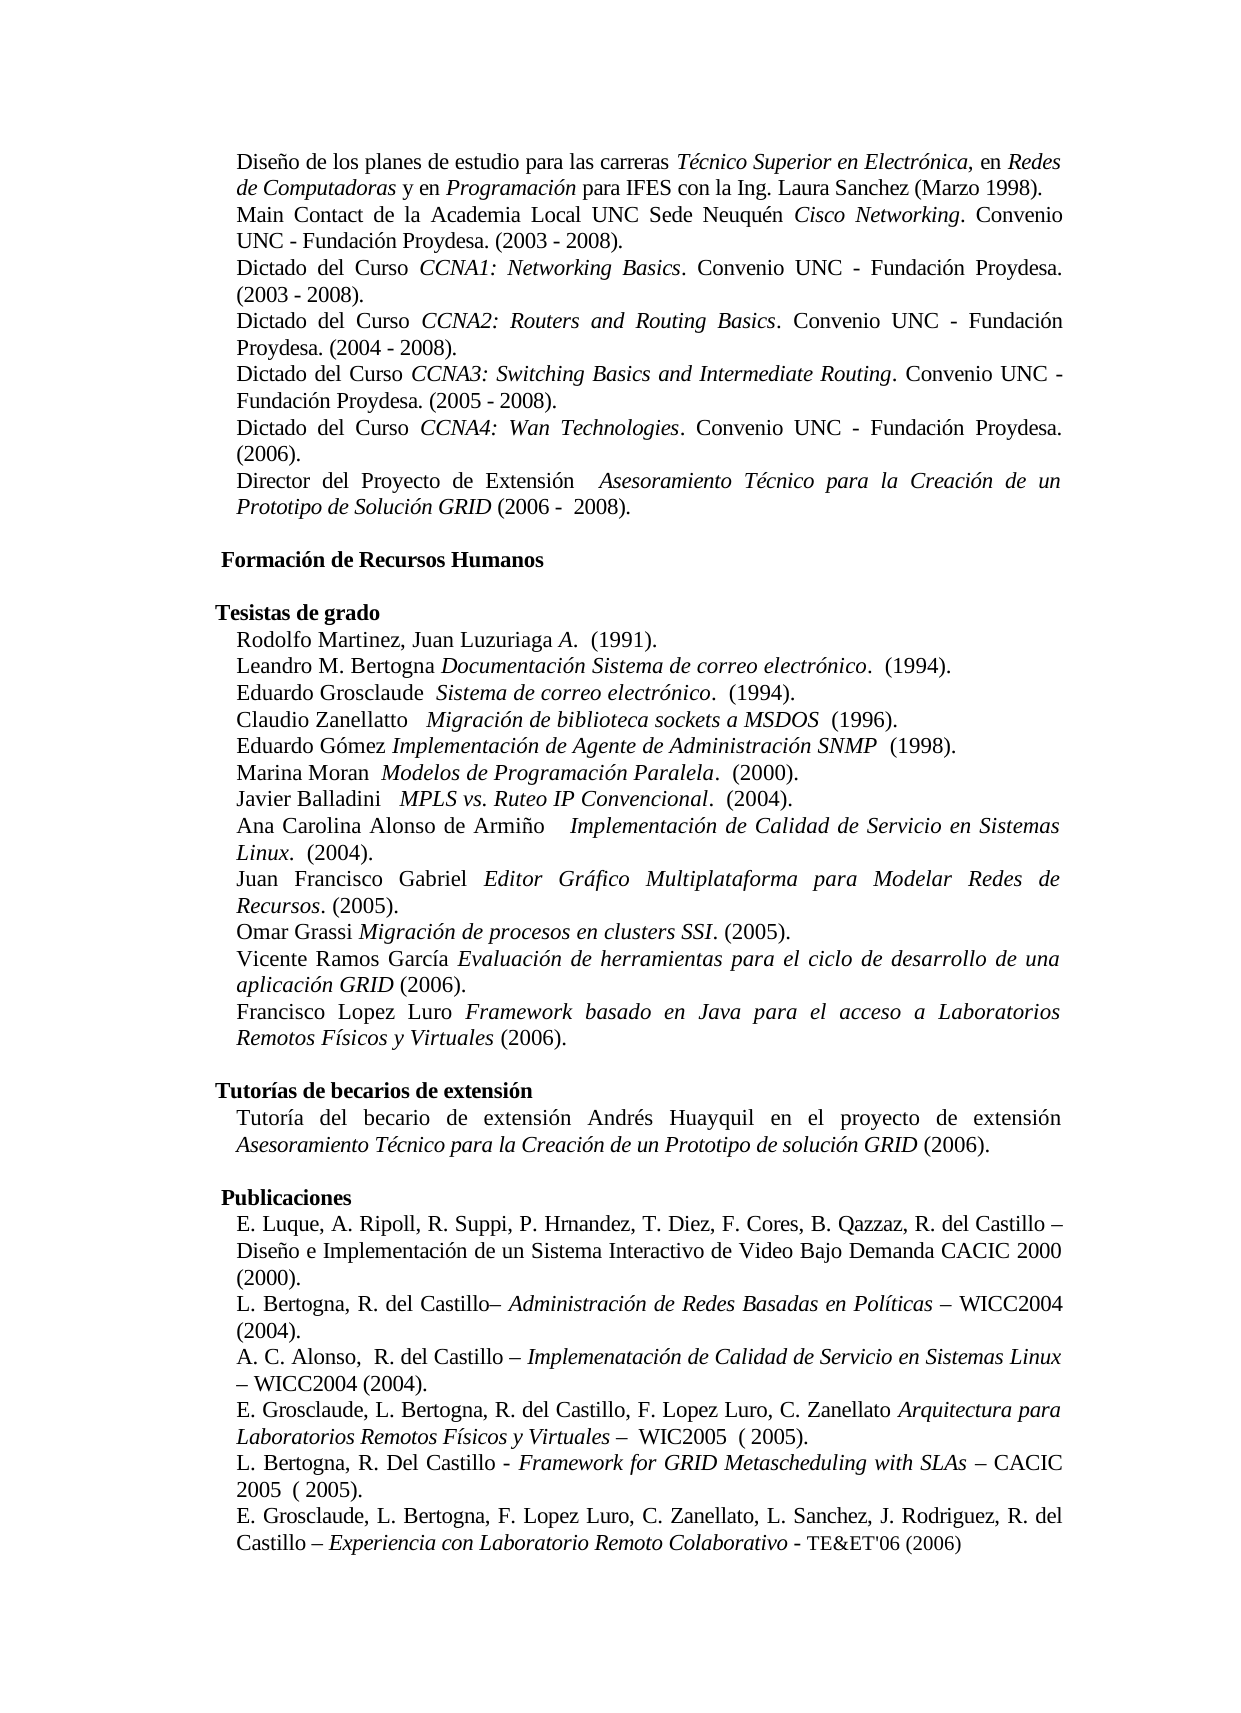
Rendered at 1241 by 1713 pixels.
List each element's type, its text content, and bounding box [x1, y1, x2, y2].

list Publicaciones [215, 1184, 1063, 1210]
text Juan Francisco Gabriel Editor Gráfico Multiplataforma para Modelar Redes de Recursos. (2005). [236, 865, 1063, 918]
text Director del Proyecto de Extensión Asesoramiento Técnico para la Creación de un Prototipo de Solución GRID (2006 - 2008). [236, 466, 1063, 519]
text Dictado del Curso CCNA2: Routers and Routing Basics. Convenio UNC - Fundación Proydesa. (2004 - 2008). [236, 307, 1063, 360]
text Javier Balladini MPLS vs. Ruteo IP Convencional. (2004). [236, 785, 1063, 812]
text E. Grosclaude, L. Bertogna, R. del Castillo, F. Lopez Luro, C. Zanellato Arquitectura para Laboratorios Remotos Físicos y Virtuales – WIC2005 ( 2005). [236, 1396, 1063, 1449]
text Rodolfo Martinez, Juan Luzuriaga A. (1991). [236, 626, 1063, 652]
text Omar Grassi Migración de procesos en clusters SSI. (2005). [236, 918, 1063, 944]
text E. Luque, A. Ripoll, R. Suppi, P. Hrnandez, T. Diez, F. Cores, B. Qazzaz, R. del Castillo – Diseño e Implementación de un Sistema Interactivo de Video Bajo Demanda CACIC 2000 (2000). [236, 1210, 1063, 1290]
text Eduardo Gómez Implementación de Agente de Administración SNMP (1998). [236, 732, 1063, 759]
list Formación de Recursos Humanos [215, 546, 1063, 573]
text Diseño de los planes de estudio para las carreras Técnico Superior en Electrónica, en Redes de Computadoras y en Programación para IFES con la Ing. Laura Sanchez (Marzo 1998). [236, 148, 1063, 201]
list Tesistas de grado [215, 599, 1063, 626]
list Tutorías de becarios de extensión [215, 1077, 1063, 1104]
text Main Contact de la Academia Local UNC Sede Neuquén Cisco Networking. Convenio UNC - Fundación Proydesa. (2003 - 2008). [236, 201, 1063, 254]
text L. Bertogna, R. del Castillo– Administración de Redes Basadas en Políticas – WICC2004 (2004). [236, 1290, 1063, 1343]
text L. Bertogna, R. Del Castillo - Framework for GRID Metascheduling with SLAs – CACIC 2005 ( 2005). [236, 1449, 1063, 1502]
text Leandro M. Bertogna Documentación Sistema de correo electrónico. (1994). [236, 652, 1063, 679]
text Dictado del Curso CCNA4: Wan Technologies. Convenio UNC - Fundación Proydesa. (2006). [236, 413, 1063, 466]
text Claudio Zanellatto Migración de biblioteca sockets a MSDOS (1996). [236, 706, 1063, 732]
text E. Grosclaude, L. Bertogna, F. Lopez Luro, C. Zanellato, L. Sanchez, J. Rodriguez, R. del Castillo – Experiencia con Laboratorio Remoto Colaborativo - TE&ET'06 (2006) [236, 1502, 1063, 1556]
text Eduardo Grosclaude Sistema de correo electrónico. (1994). [236, 679, 1063, 706]
text Tutoría del becario de extensión Andrés Huayquil en el proyecto de extensión Asesoramiento Técnico para la Creación de un Prototipo de solución GRID (2006). [236, 1104, 1063, 1157]
text Dictado del Curso CCNA3: Switching Basics and Intermediate Routing. Convenio UNC - Fundación Proydesa. (2005 - 2008). [236, 360, 1063, 413]
text A. C. Alonso, R. del Castillo – Implemenatación de Calidad de Servicio en Sistemas Linux – WICC2004 (2004). [236, 1343, 1063, 1396]
text Marina Moran Modelos de Programación Paralela. (2000). [236, 759, 1063, 785]
text Vicente Ramos García Evaluación de herramientas para el ciclo de desarrollo de una aplicación GRID (2006). [236, 944, 1063, 998]
text Ana Carolina Alonso de Armiño Implementación de Calidad de Servicio en Sistemas Linux. (2004). [236, 812, 1063, 865]
text Dictado del Curso CCNA1: Networking Basics. Convenio UNC - Fundación Proydesa. (2003 - 2008). [236, 254, 1063, 307]
text Francisco Lopez Luro Framework basado en Java para el acceso a Laboratorios Remotos Físicos y Virtuales (2006). [236, 998, 1063, 1051]
